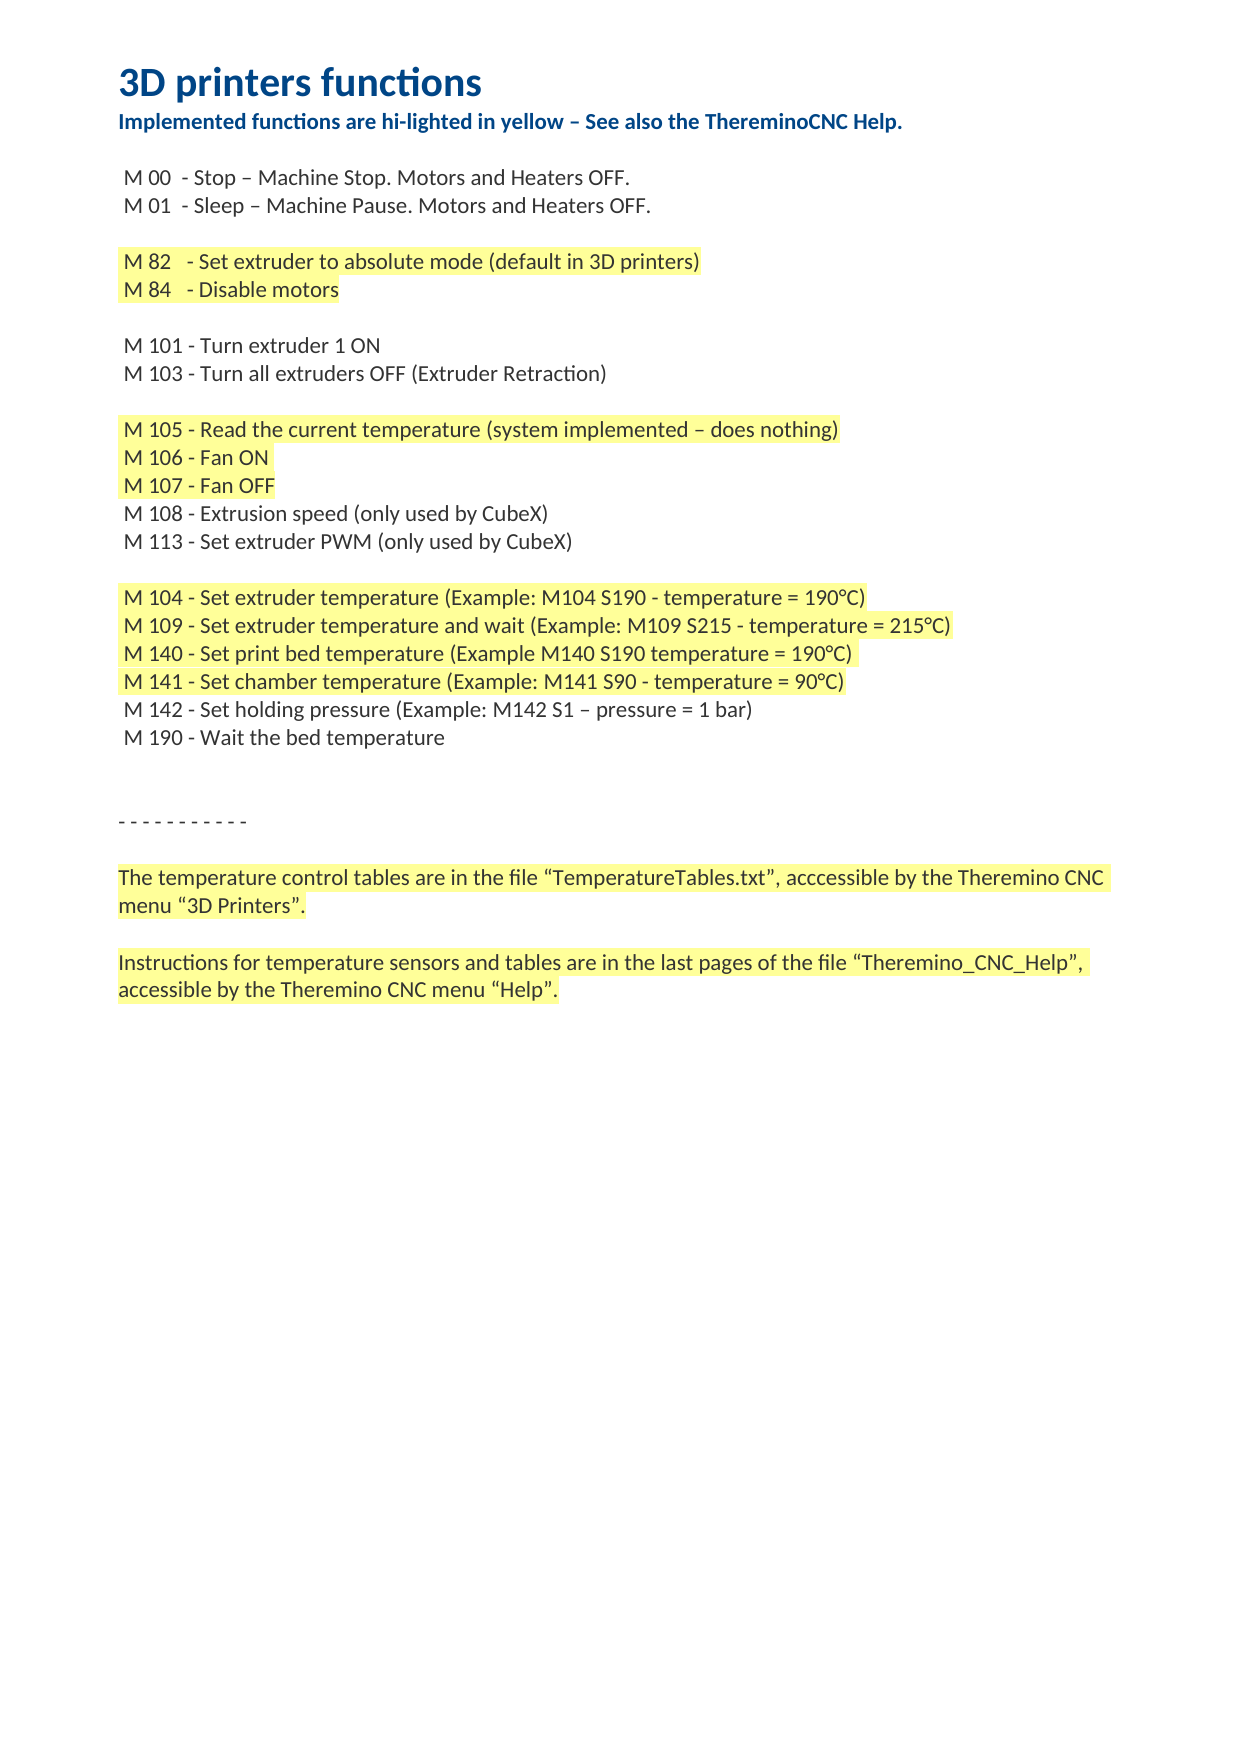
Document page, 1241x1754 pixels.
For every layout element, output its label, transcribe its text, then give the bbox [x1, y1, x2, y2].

text M 00 - Stop – Machine Stop. Motors and Heaters OFF. [118, 163, 1122, 191]
text - - - - - - - - - - - [118, 807, 1122, 836]
text M 01 - Sleep – Machine Pause. Motors and Heaters OFF. [118, 191, 1122, 219]
text M 190 - Wait the bed temperature [118, 723, 1122, 751]
text M 101 - Turn extruder 1 ON [118, 331, 1122, 359]
text M 109 - Set extruder temperature and wait (Example: M109 S215 - temperature = 215°C) [118, 611, 1122, 639]
text M 107 - Fan OFF [118, 471, 1122, 499]
text M 103 - Turn all extruders OFF (Extruder Retraction) [118, 359, 1122, 387]
text The temperature control tables are in the file “TemperatureTables.txt”, acccessible by the Theremino CNC menu “3D Printers”. [118, 863, 1122, 919]
text Implemented functions are hi-lighted in yellow – See also the ThereminoCNC Help. [118, 107, 1122, 135]
text M 84 - Disable motors [118, 275, 1122, 303]
text M 106 - Fan ON [118, 443, 1122, 471]
text Instructions for temperature sensors and tables are in the last pages of the file “Theremino_CNC_Help”, accessible by the Theremino CNC menu “Help”. [118, 948, 1122, 1004]
text M 113 - Set extruder PWM (only used by CubeX) [118, 527, 1122, 555]
text M 82 - Set extruder to absolute mode (default in 3D printers) [118, 247, 1122, 275]
text M 142 - Set holding pressure (Example: M142 S1 – pressure = 1 bar) [118, 695, 1122, 723]
text M 140 - Set print bed temperature (Example M140 S190 temperature = 190°C) [118, 639, 1122, 667]
text M 141 - Set chamber temperature (Example: M141 S90 - temperature = 90°C) [118, 667, 1122, 695]
text M 104 - Set extruder temperature (Example: M104 S190 - temperature = 190°C) [118, 583, 1122, 611]
text M 105 - Read the current temperature (system implemented – does nothing) [118, 415, 1122, 443]
text M 108 - Extrusion speed (only used by CubeX) [118, 499, 1122, 527]
text 3D printers functions [118, 56, 1122, 107]
